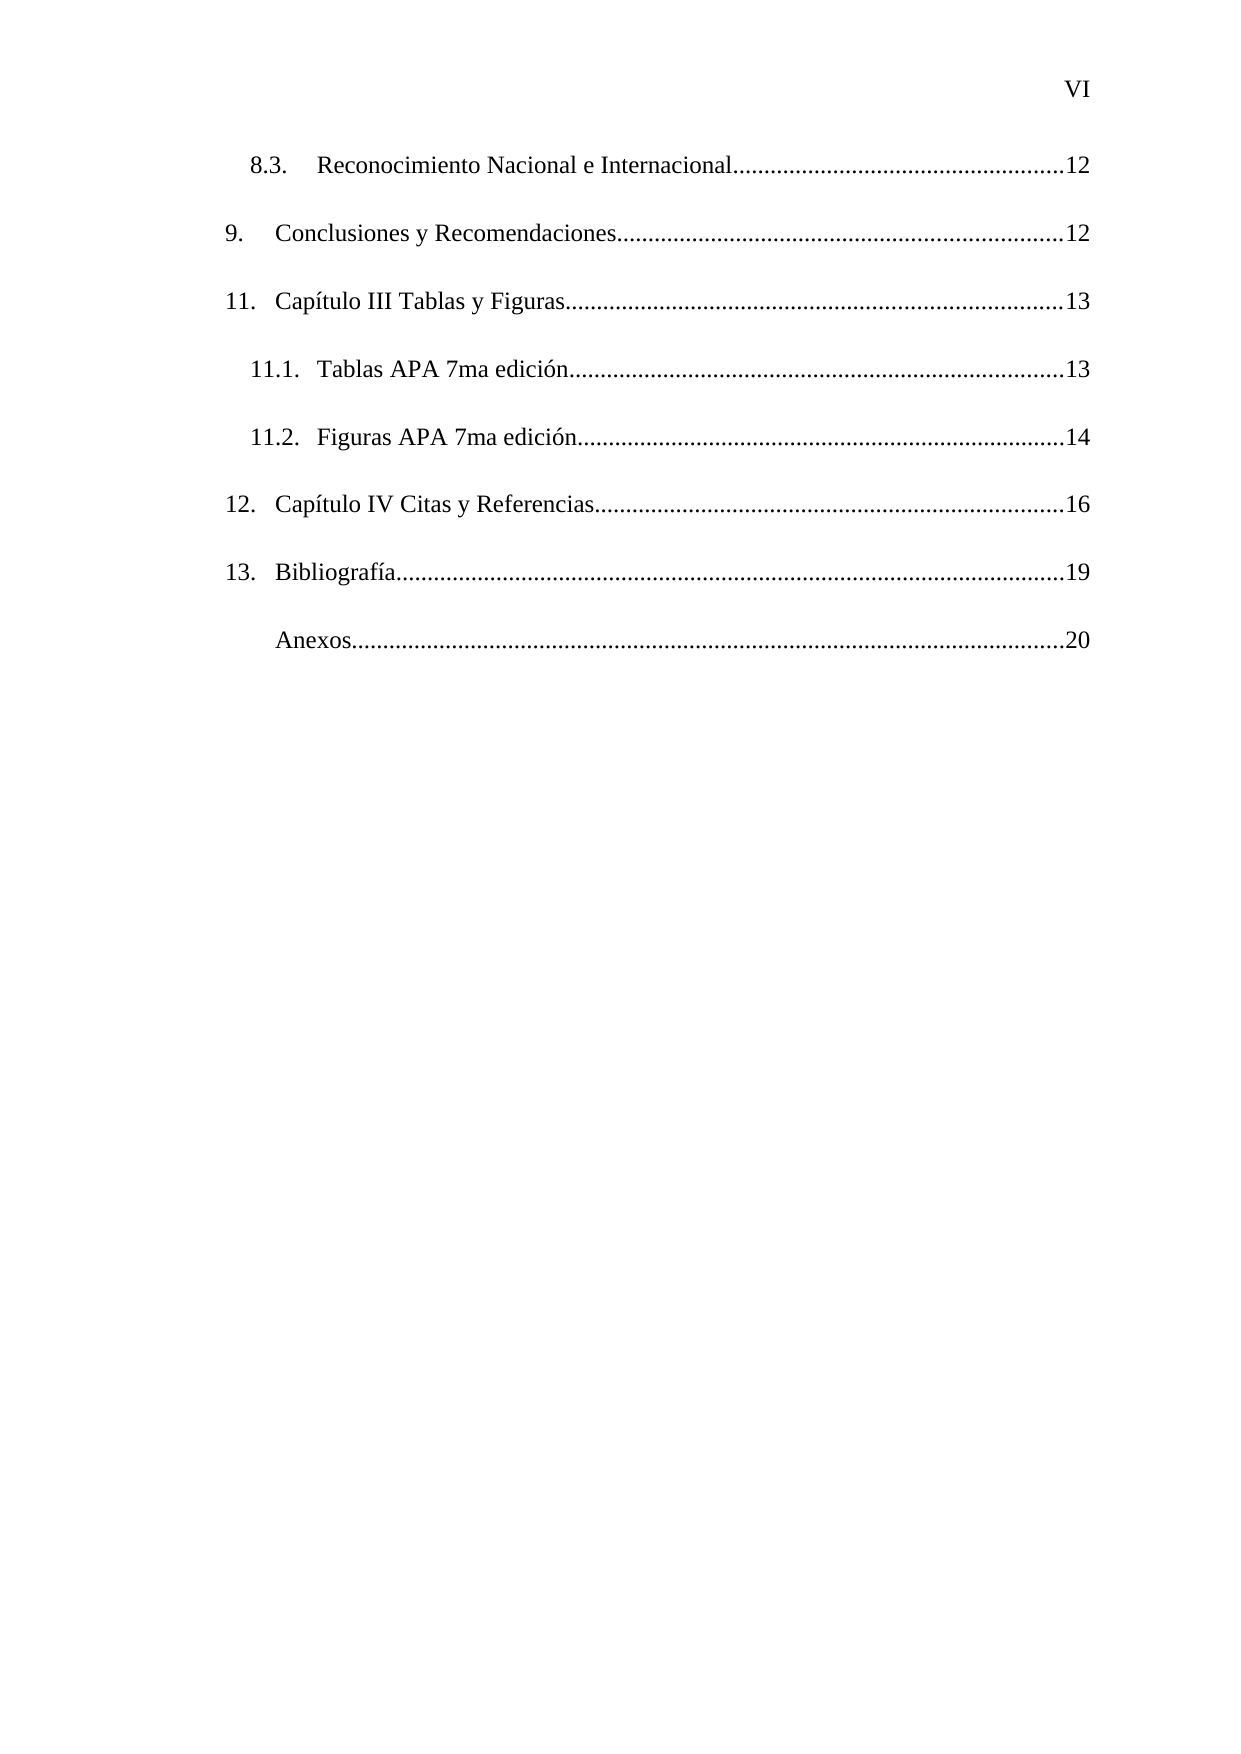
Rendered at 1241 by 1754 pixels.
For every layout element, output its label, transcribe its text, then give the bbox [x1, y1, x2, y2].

text 12. Capítulo IV Citas y Referencias 16 [225, 489, 1090, 518]
text 8.3. Reconocimiento Nacional e Internacional 12 [250, 150, 1090, 179]
text 11.2. Figuras APA 7ma edición 14 [250, 422, 1090, 450]
text 13. Bibliografía 19 [225, 557, 1090, 586]
text 11. Capítulo III Tablas y Figuras 13 [225, 286, 1090, 314]
text 11.1. Tablas APA 7ma edición 13 [250, 354, 1090, 382]
text 9. Conclusiones y Recomendaciones 12 [225, 218, 1090, 247]
text Anexos 20 [225, 625, 1090, 654]
